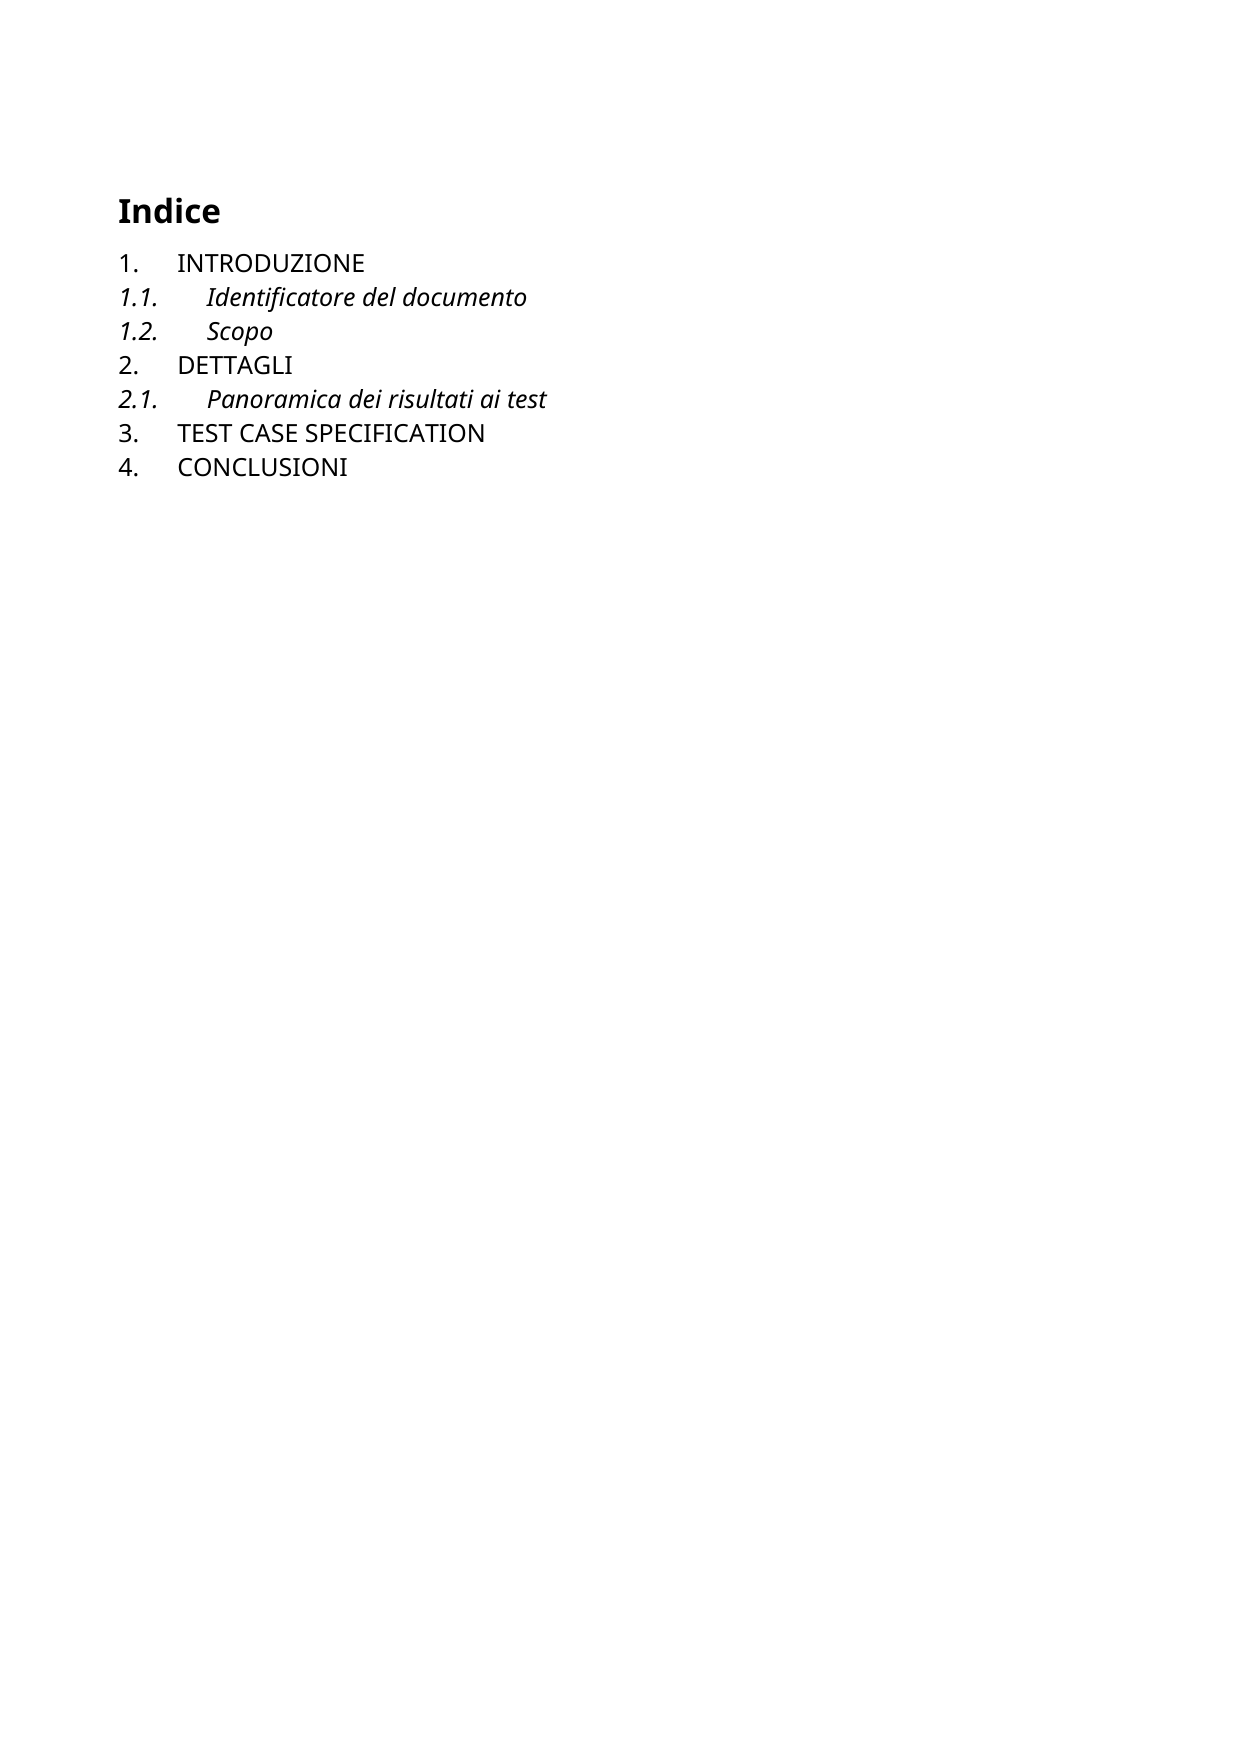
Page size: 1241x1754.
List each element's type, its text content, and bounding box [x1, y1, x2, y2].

text 1.1. Identificatore del documento [118, 279, 1122, 313]
text 1.2. Scopo [118, 313, 1122, 348]
text 2.1. Panoramica dei risultati ai test [118, 382, 1122, 416]
text 4. CONCLUSIONI [118, 450, 1122, 484]
text 2. DETTAGLI [118, 348, 1122, 382]
text Indice [118, 187, 1122, 233]
text 3. TEST CASE SPECIFICATION [118, 416, 1122, 450]
text 1. INTRODUZIONE [118, 245, 1122, 279]
